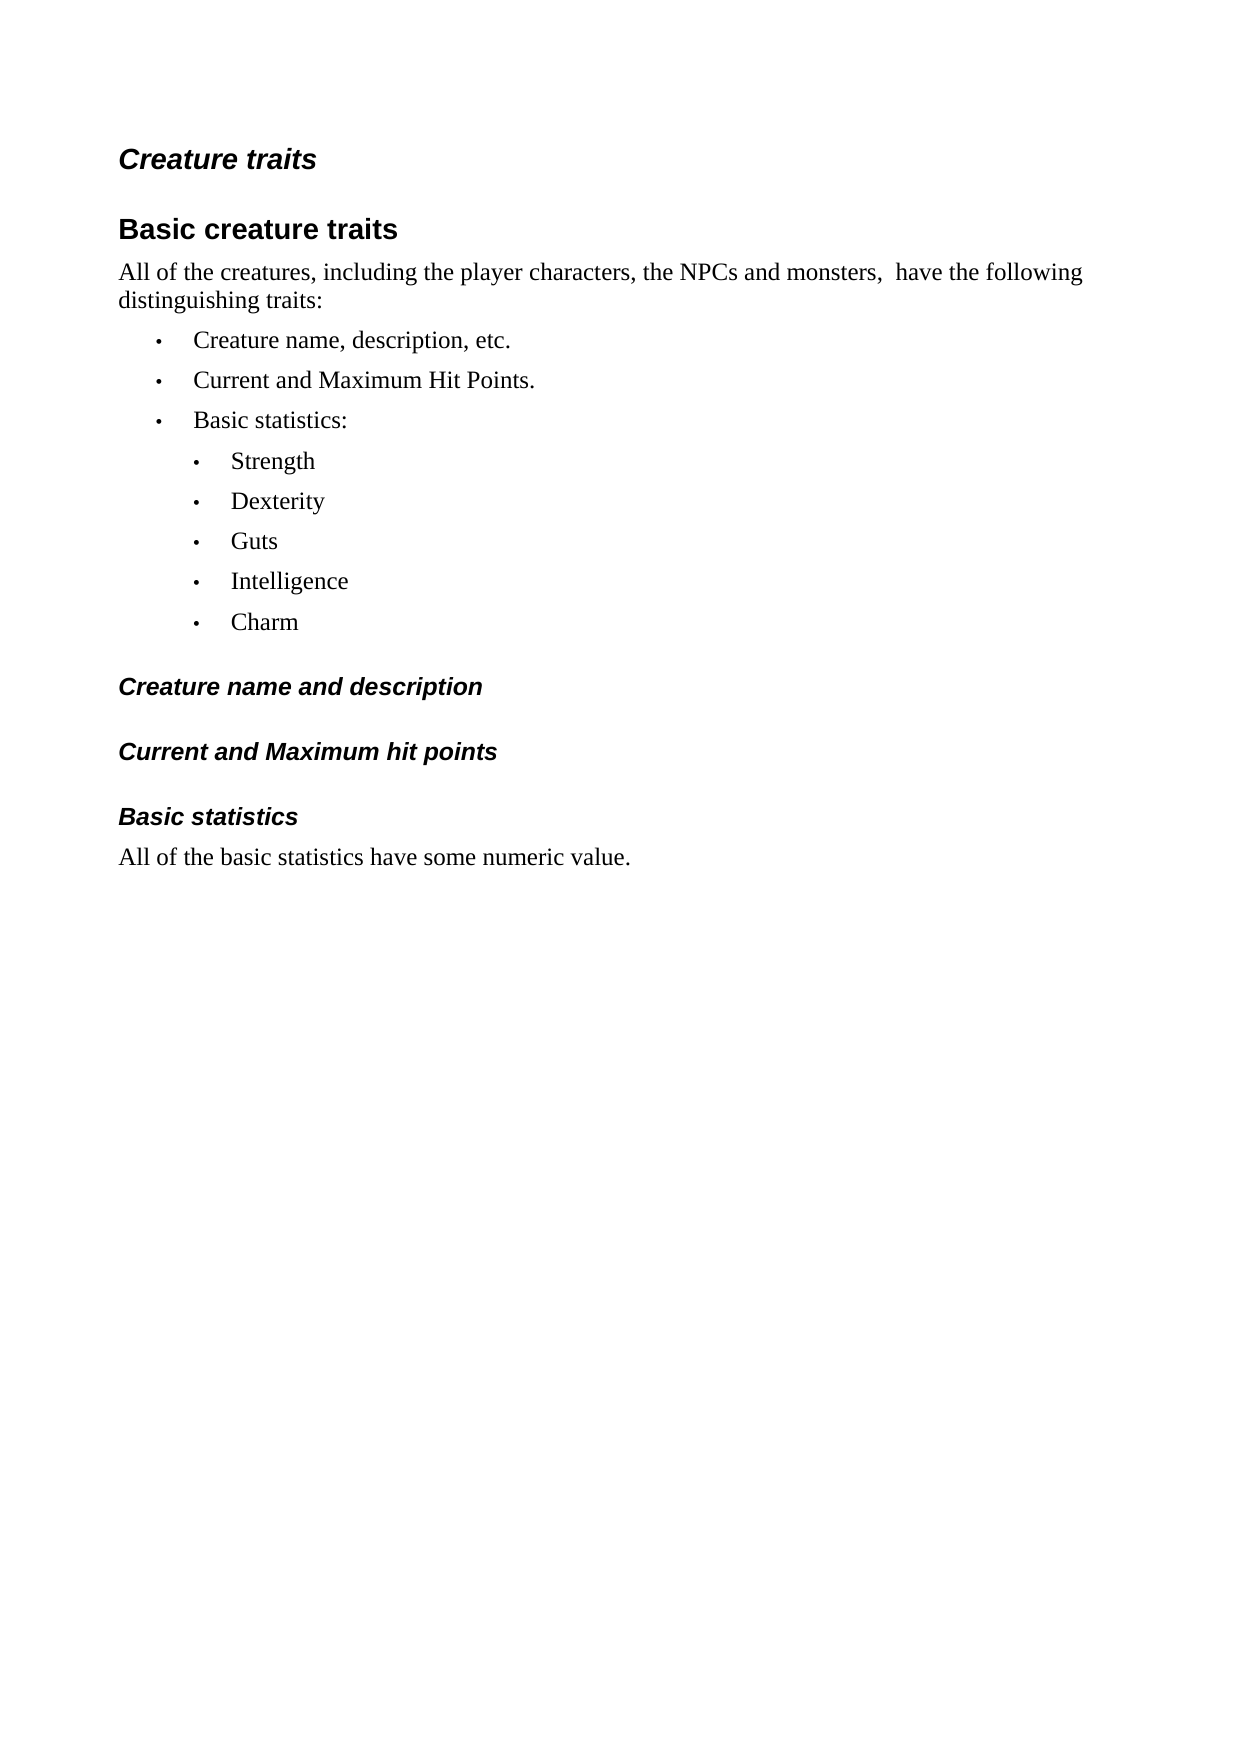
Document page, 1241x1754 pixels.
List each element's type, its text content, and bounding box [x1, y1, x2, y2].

subtitle Basic statistics [118, 803, 1122, 831]
list Creature name, description, etc. [156, 326, 1122, 354]
list Guts [193, 527, 1122, 555]
subtitle Creature name and description [118, 673, 1122, 701]
list Charm [193, 608, 1122, 635]
list Dexterity [193, 487, 1122, 515]
text All of the creatures, including the player characters, the NPCs and monsters, have the following distinguishing traits: [118, 258, 1122, 314]
subtitle Current and Maximum hit points [118, 738, 1122, 766]
list Current and Maximum Hit Points. [156, 366, 1122, 394]
subtitle Basic creature traits [118, 213, 1122, 246]
list Intelligence [193, 567, 1122, 595]
subtitle Creature traits [118, 143, 1122, 176]
list Basic statistics: [156, 407, 1122, 434]
text All of the basic statistics have some numeric value. [118, 843, 1122, 871]
list Strength [193, 447, 1122, 474]
